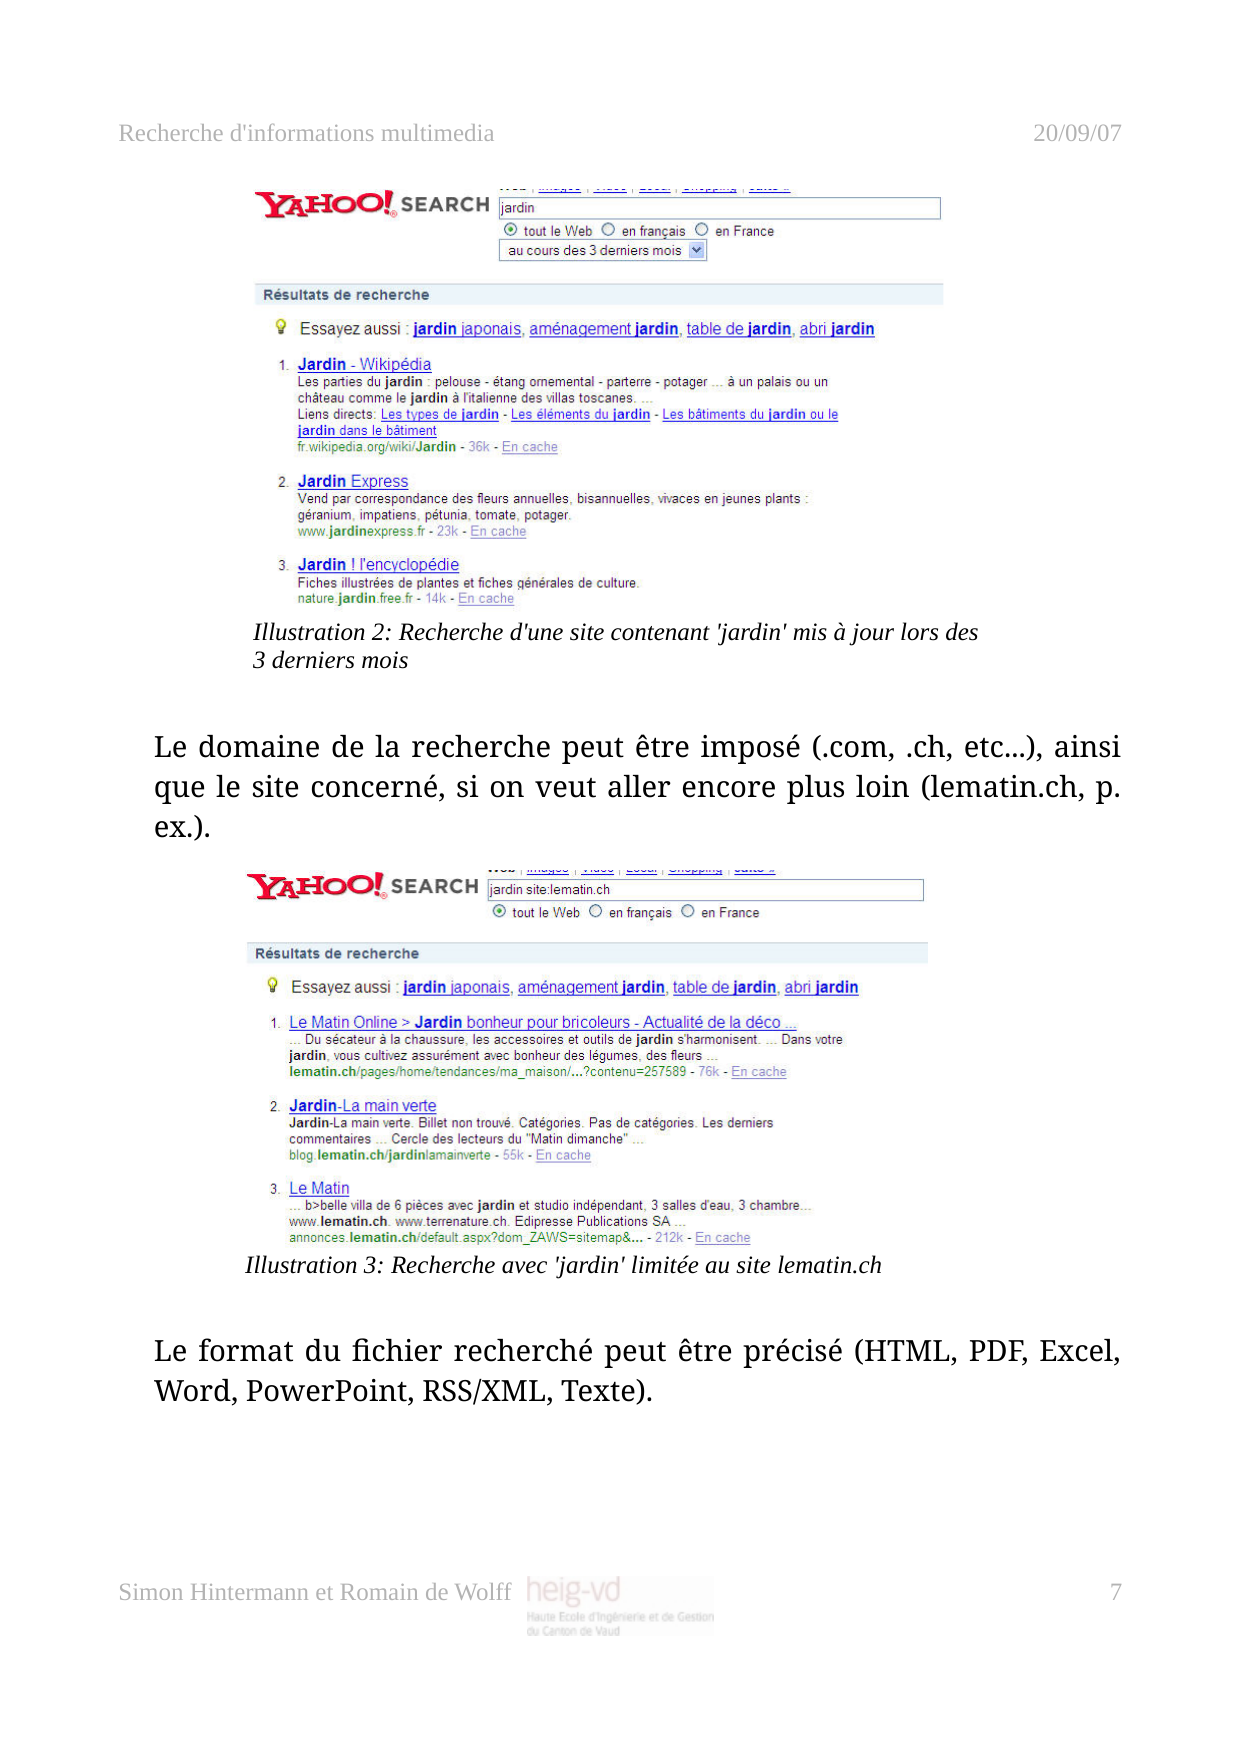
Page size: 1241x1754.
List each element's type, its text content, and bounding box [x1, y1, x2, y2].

text Le domaine de la recherche peut être imposé (.com, .ch, etc...), ainsi que le site concerné, si on veut aller encore plus loin (lematin.ch, p. ex.). [153, 727, 1122, 846]
text Le format du fichier recherché peut être précisé (HTML, PDF, Excel, Word, PowerPoint, RSS/XML, Texte). [153, 1331, 1122, 1410]
text Illustration 3: Recherche avec 'jardin' limitée au site lematin.ch [245, 871, 995, 1278]
picture [527, 1576, 714, 1636]
picture [253, 189, 944, 617]
picture [245, 870, 928, 1250]
text Illustration 2: Recherche d'une site contenant 'jardin' mis à jour lors des 3 derniers mois [253, 189, 987, 674]
